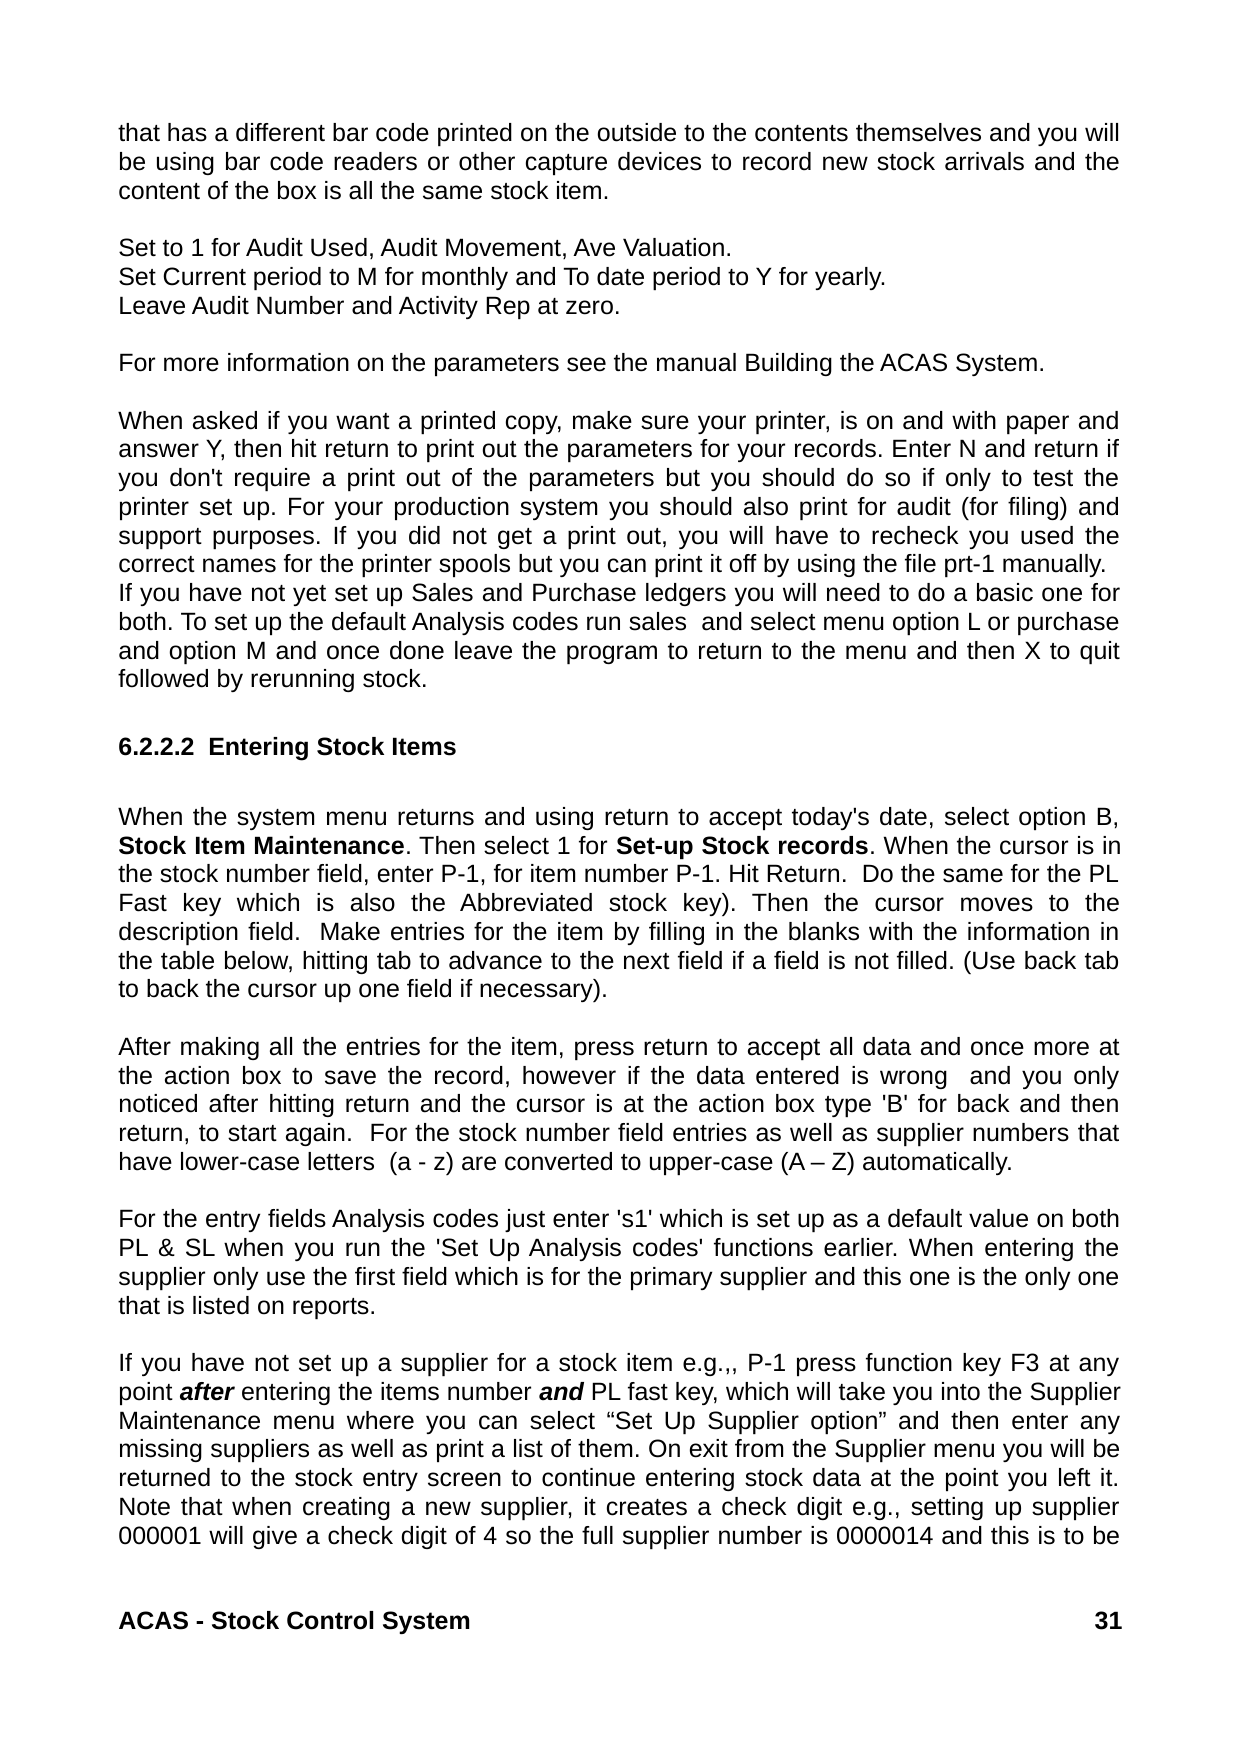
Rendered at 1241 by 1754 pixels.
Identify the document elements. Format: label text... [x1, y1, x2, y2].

text For the entry fields Analysis codes just enter 's1' which is set up as a default value on both PL & SL when you run the 'Set Up Analysis codes' functions earlier. When entering the supplier only use the first field which is for the primary supplier and this one is the only one that is listed on reports. [118, 1204, 1122, 1319]
text that has a different bar code printed on the outside to the contents themselves and you will be using bar code readers or other capture devices to record new stock arrivals and the content of the box is all the same stock item. [118, 118, 1122, 204]
text If you have not set up a supplier for a stock item e.g.,, P-1 press function key F3 at any point after entering the items number and PL fast key, which will take you into the Supplier Maintenance menu where you can select “Set Up Supplier option” and then enter any missing suppliers as well as print a list of them. On exit from the Supplier menu you will be returned to the stock entry screen to continue entering stock data at the point you left it. Note that when creating a new supplier, it creates a check digit e.g., setting up supplier 000001 will give a check digit of 4 so the full supplier number is 0000014 and this is to be [118, 1348, 1122, 1549]
text After making all the entries for the item, press return to accept all data and once more at the action box to save the record, however if the data entered is wrong and you only noticed after hitting return and the cursor is at the action box type 'B' for back and then return, to start again. For the stock number field entries as well as supplier numbers that have lower-case letters (a - z) are converted to upper-case (A – Z) automatically. [118, 1032, 1122, 1176]
text If you have not yet set up Sales and Purchase ledgers you will need to do a basic one for both. To set up the default Analysis codes run sales and select menu option L or purchase and option M and once done leave the program to return to the menu and then X to quit followed by rerunning stock. [118, 578, 1122, 693]
text When asked if you want a printed copy, make sure your printer, is on and with paper and answer Y, then hit return to print out the parameters for your records. Enter N and return if you don't require a print out of the parameters but you should do so if only to test the printer set up. For your production system you should also print for audit (for filing) and support purposes. If you did not get a print out, you will have to recheck you used the correct names for the printer spools but you can print it off by using the file prt-1 manually. [118, 406, 1122, 578]
text For more information on the parameters see the manual Building the ACAS System. [118, 348, 1122, 377]
text Leave Audit Number and Activity Rep at zero. [118, 291, 1122, 319]
subtitle Entering Stock Items [118, 732, 1122, 761]
text Set Current period to M for monthly and To date period to Y for yearly. [118, 262, 1122, 291]
text Set to 1 for Audit Used, Audit Movement, Ave Valuation. [118, 233, 1122, 262]
text When the system menu returns and using return to accept today's date, select option B, Stock Item Maintenance. Then select 1 for Set-up Stock records. When the cursor is in the stock number field, enter P-1, for item number P-1. Hit Return. Do the same for the PL Fast key which is also the Abbreviated stock key). Then the cursor moves to the description field. Make entries for the item by filling in the blanks with the information in the table below, hitting tab to advance to the next field if a field is not filled. (Use back tab to back the cursor up one field if necessary). [118, 802, 1122, 1003]
